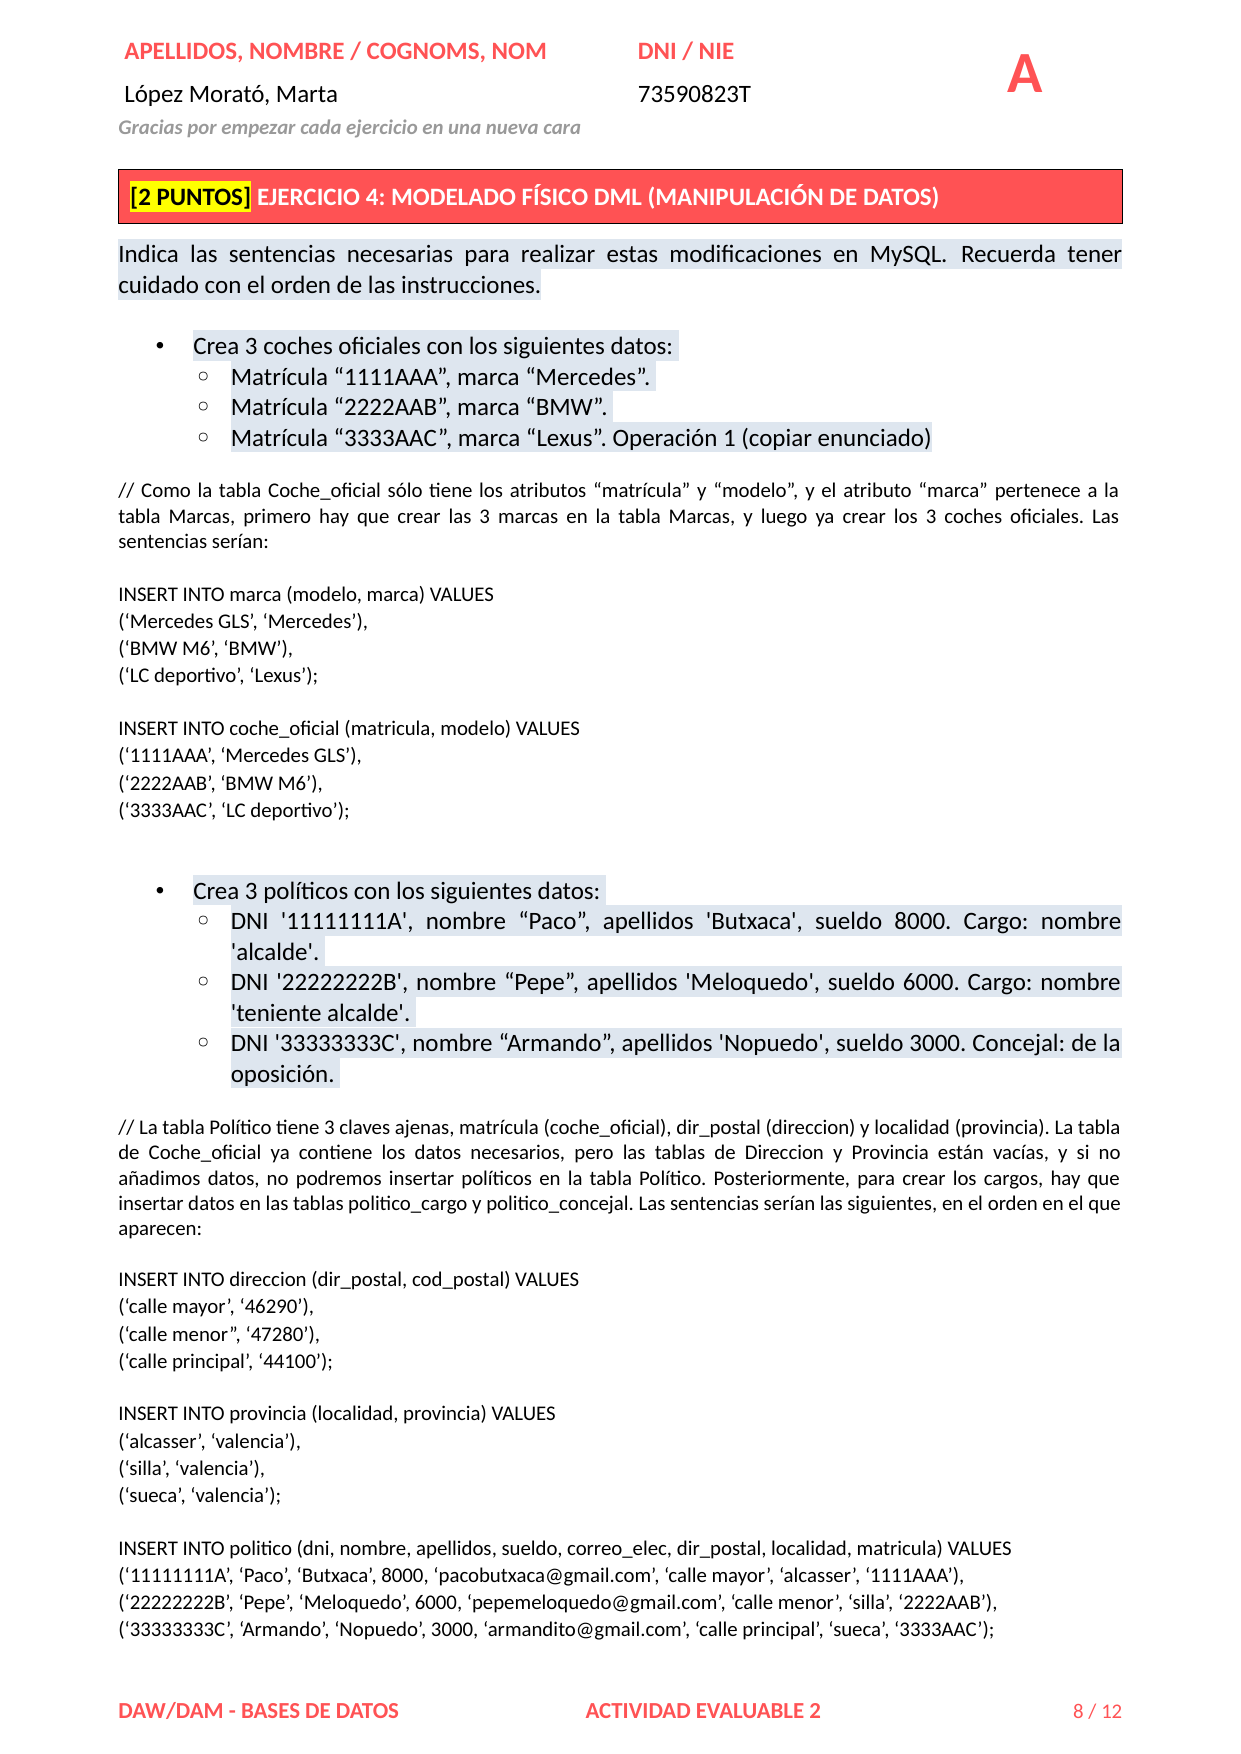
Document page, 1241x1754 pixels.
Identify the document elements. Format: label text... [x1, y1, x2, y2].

text (‘calle mayor’, ‘46290’), [118, 1294, 1122, 1319]
list Matrícula “2222AAB”, marca “BMW”. [193, 391, 1122, 422]
text (‘calle menor”, ‘47280’), [118, 1321, 1122, 1346]
text [2 puntos] EJERCICIO 4: MODELADO FÍSICO DML (MANIPULACIÓN DE DATOS) [119, 170, 1122, 223]
list DNI '33333333C', nombre “Armando”, apellidos 'Nopuedo', sueldo 3000. Concejal: de la oposición. [193, 1027, 1122, 1088]
text (‘33333333C’, ‘Armando’, ‘Nopuedo’, 3000, ‘armandito@gmail.com’, ‘calle principal’, ‘sueca’, ‘3333AAC’); [118, 1616, 1122, 1642]
list Matrícula “3333AAC”, marca “Lexus”. Operación 1 (copiar enunciado) [193, 422, 1122, 452]
text (‘3333AAC’, ‘LC deportivo’); [118, 797, 1122, 822]
text Indica las sentencias necesarias para realizar estas modificaciones en MySQL. Recuerda tener cuidado con el orden de las instrucciones. [118, 239, 1122, 300]
list Crea 3 coches oficiales con los siguientes datos: [156, 330, 1122, 361]
text // La tabla Político tiene 3 claves ajenas, matrícula (coche_oficial), dir_postal (direccion) y localidad (provincia). La tabla de Coche_oficial ya contiene los datos necesarios, pero las tablas de Direccion y Provincia están vacías, y si no añadimos datos, no podremos insertar políticos en la tabla Político. Posteriormente, para crear los cargos, hay que insertar datos en las tablas politico_cargo y politico_concejal. Las sentencias serían las siguientes, en el orden en el que aparecen: [118, 1114, 1122, 1241]
text INSERT INTO marca (modelo, marca) VALUES [118, 581, 1122, 607]
text (‘11111111A’, ‘Paco’, ‘Butxaca’, 8000, ‘pacobutxaca@gmail.com’, ‘calle mayor’, ‘alcasser’, ‘1111AAA’), [118, 1562, 1122, 1587]
list DNI '22222222B', nombre “Pepe”, apellidos 'Meloquedo', sueldo 6000. Cargo: nombre 'teniente alcalde'. [193, 966, 1122, 1027]
list DNI '11111111A', nombre “Paco”, apellidos 'Butxaca', sueldo 8000. Cargo: nombre 'alcalde'. [193, 905, 1122, 966]
text (‘1111AAA’, ‘Mercedes GLS’), [118, 742, 1122, 768]
text (‘BMW M6’, ‘BMW’), [118, 636, 1122, 661]
text (‘calle principal’, ‘44100’); [118, 1348, 1122, 1373]
text (‘2222AAB’, ‘BMW M6’), [118, 770, 1122, 795]
text (‘sueca’, ‘valencia’); [118, 1482, 1122, 1508]
text INSERT INTO coche_oficial (matricula, modelo) VALUES [118, 715, 1122, 741]
list Crea 3 políticos con los siguientes datos: [156, 875, 1122, 905]
text INSERT INTO provincia (localidad, provincia) VALUES [118, 1401, 1122, 1426]
text (‘Mercedes GLS’, ‘Mercedes’), [118, 608, 1122, 634]
text (‘alcasser’, ‘valencia’), [118, 1428, 1122, 1453]
text // Como la tabla Coche_oficial sólo tiene los atributos “matrícula” y “modelo”, y el atributo “marca” pertenece a la tabla Marcas, primero hay que crear las 3 marcas en la tabla Marcas, y luego ya crear los 3 coches oficiales. Las sentencias serían: [118, 478, 1122, 554]
text INSERT INTO politico (dni, nombre, apellidos, sueldo, correo_elec, dir_postal, localidad, matricula) VALUES [118, 1535, 1122, 1560]
text (‘LC deportivo’, ‘Lexus’); [118, 663, 1122, 688]
text INSERT INTO direccion (dir_postal, cod_postal) VALUES [118, 1266, 1122, 1292]
text (‘silla’, ‘valencia’), [118, 1455, 1122, 1480]
text (‘22222222B’, ‘Pepe’, ‘Meloquedo’, 6000, ‘pepemeloquedo@gmail.com’, ‘calle menor’, ‘silla’, ‘2222AAB’), [118, 1589, 1122, 1614]
list Matrícula “1111AAA”, marca “Mercedes”. [193, 361, 1122, 391]
